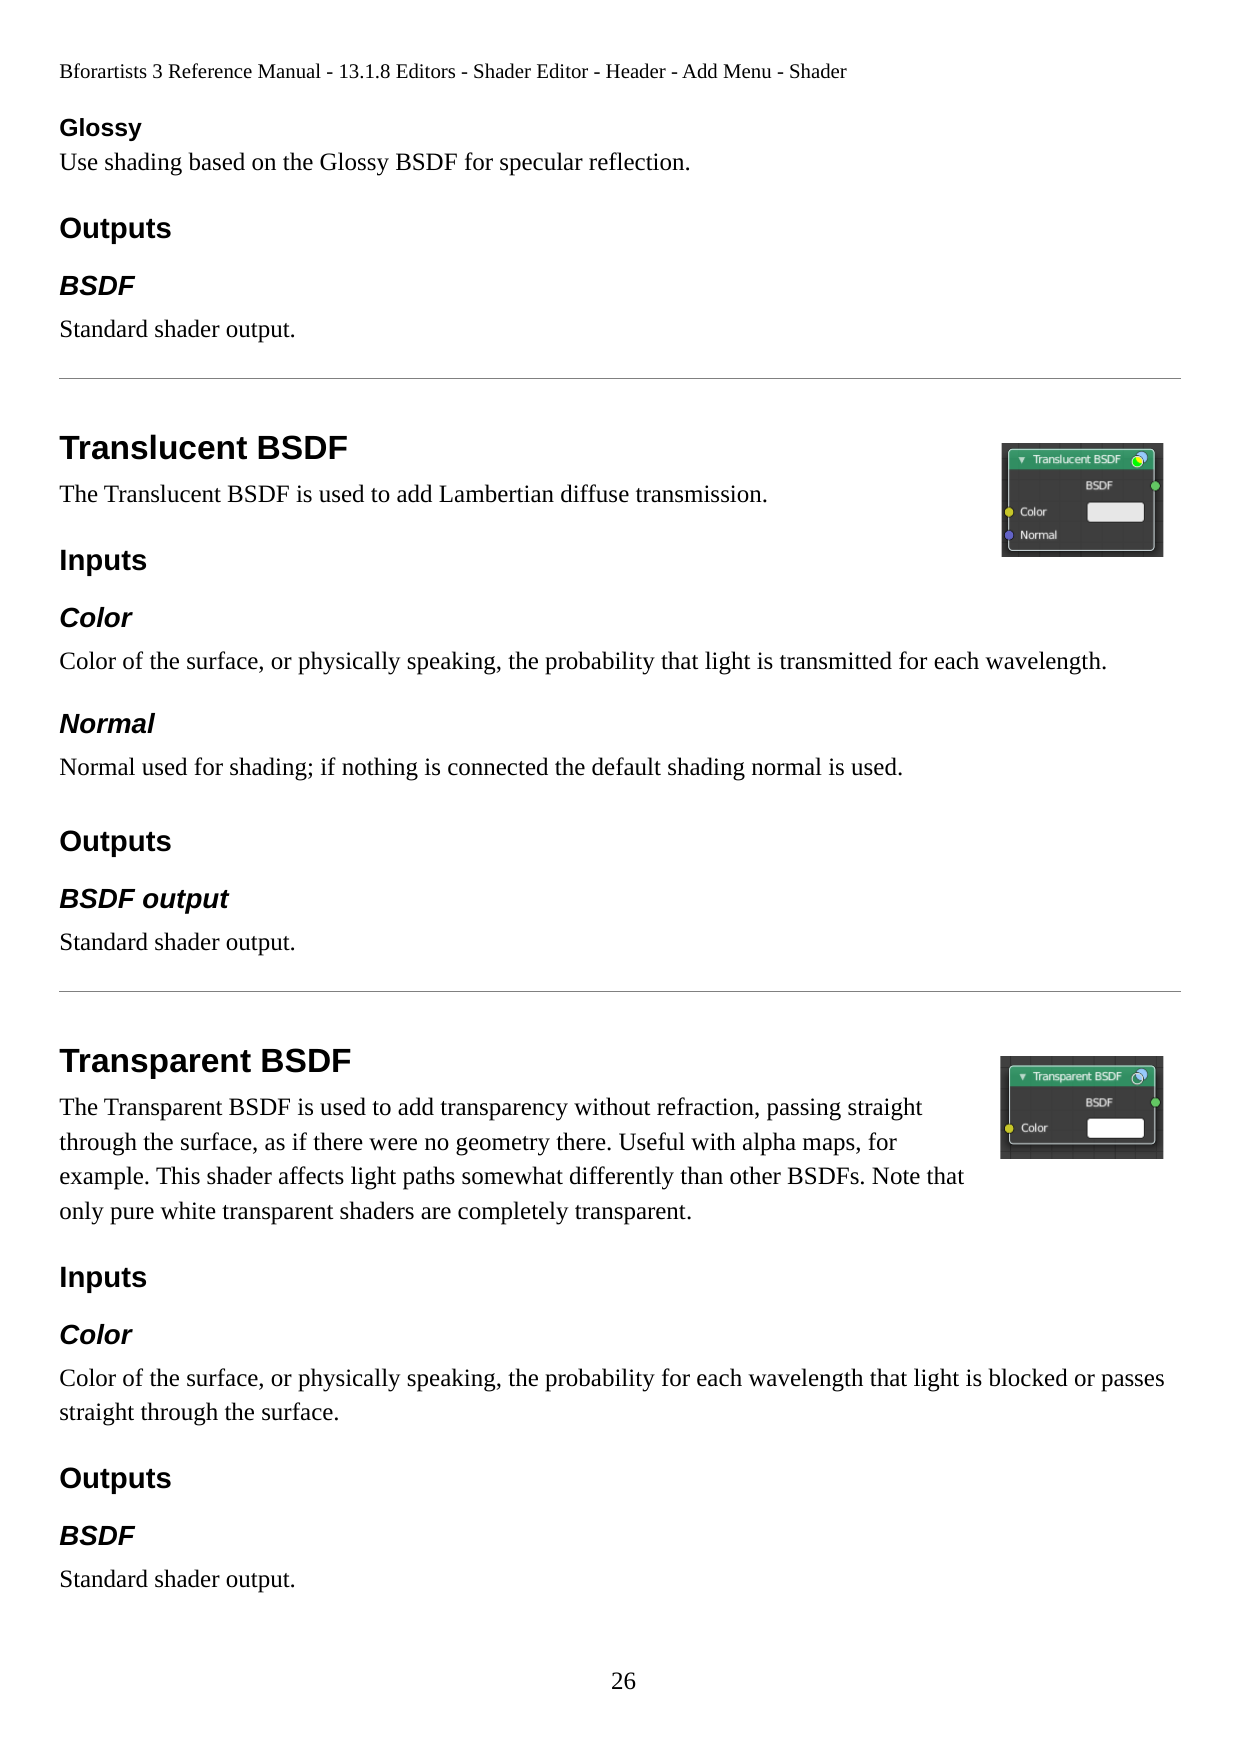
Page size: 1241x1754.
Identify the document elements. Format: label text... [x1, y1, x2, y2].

text Standard shader output. [59, 927, 1181, 956]
text Use shading based on the Glossy BSDF for specular reflection. [59, 147, 1181, 176]
subtitle Normal [59, 708, 1181, 739]
subtitle BSDF [59, 270, 1181, 302]
text Color of the surface, or physically speaking, the probability that light is transmitted for each wavelength. [59, 646, 1181, 675]
subtitle Color [59, 1318, 1181, 1350]
subtitle BSDF [59, 1519, 1181, 1551]
text Standard shader output. [59, 314, 1181, 343]
text Normal used for shading; if nothing is connected the default shading normal is used. [59, 752, 1181, 781]
subtitle Transparent BSDF [59, 1041, 1181, 1080]
text The Translucent BSDF is used to add Lambertian diffuse transmission. [59, 479, 1001, 508]
subtitle Translucent BSDF [59, 428, 1181, 467]
subtitle Outputs [59, 824, 1181, 858]
text Color of the surface, or physically speaking, the probability for each wavelength that light is blocked or passes straight through the surface. [59, 1363, 1181, 1426]
picture [1000, 1056, 1164, 1159]
subtitle Outputs [59, 1461, 1181, 1494]
subtitle Outputs [59, 211, 1181, 245]
subtitle Color [59, 602, 1181, 634]
subtitle BSDF output [59, 883, 1181, 915]
picture [1001, 443, 1164, 557]
subtitle Inputs [59, 1259, 1181, 1293]
subtitle Glossy [59, 113, 1181, 141]
text The Transparent BSDF is used to add transparency without refraction, passing straight through the surface, as if there were no geometry there. Useful with alpha maps, for example. This shader affects light paths somewhat differently than other BSDFs. Note that only pure white transparent shaders are completely transparent. [59, 1092, 1181, 1225]
text Standard shader output. [59, 1564, 1181, 1593]
subtitle Inputs [59, 543, 1181, 577]
